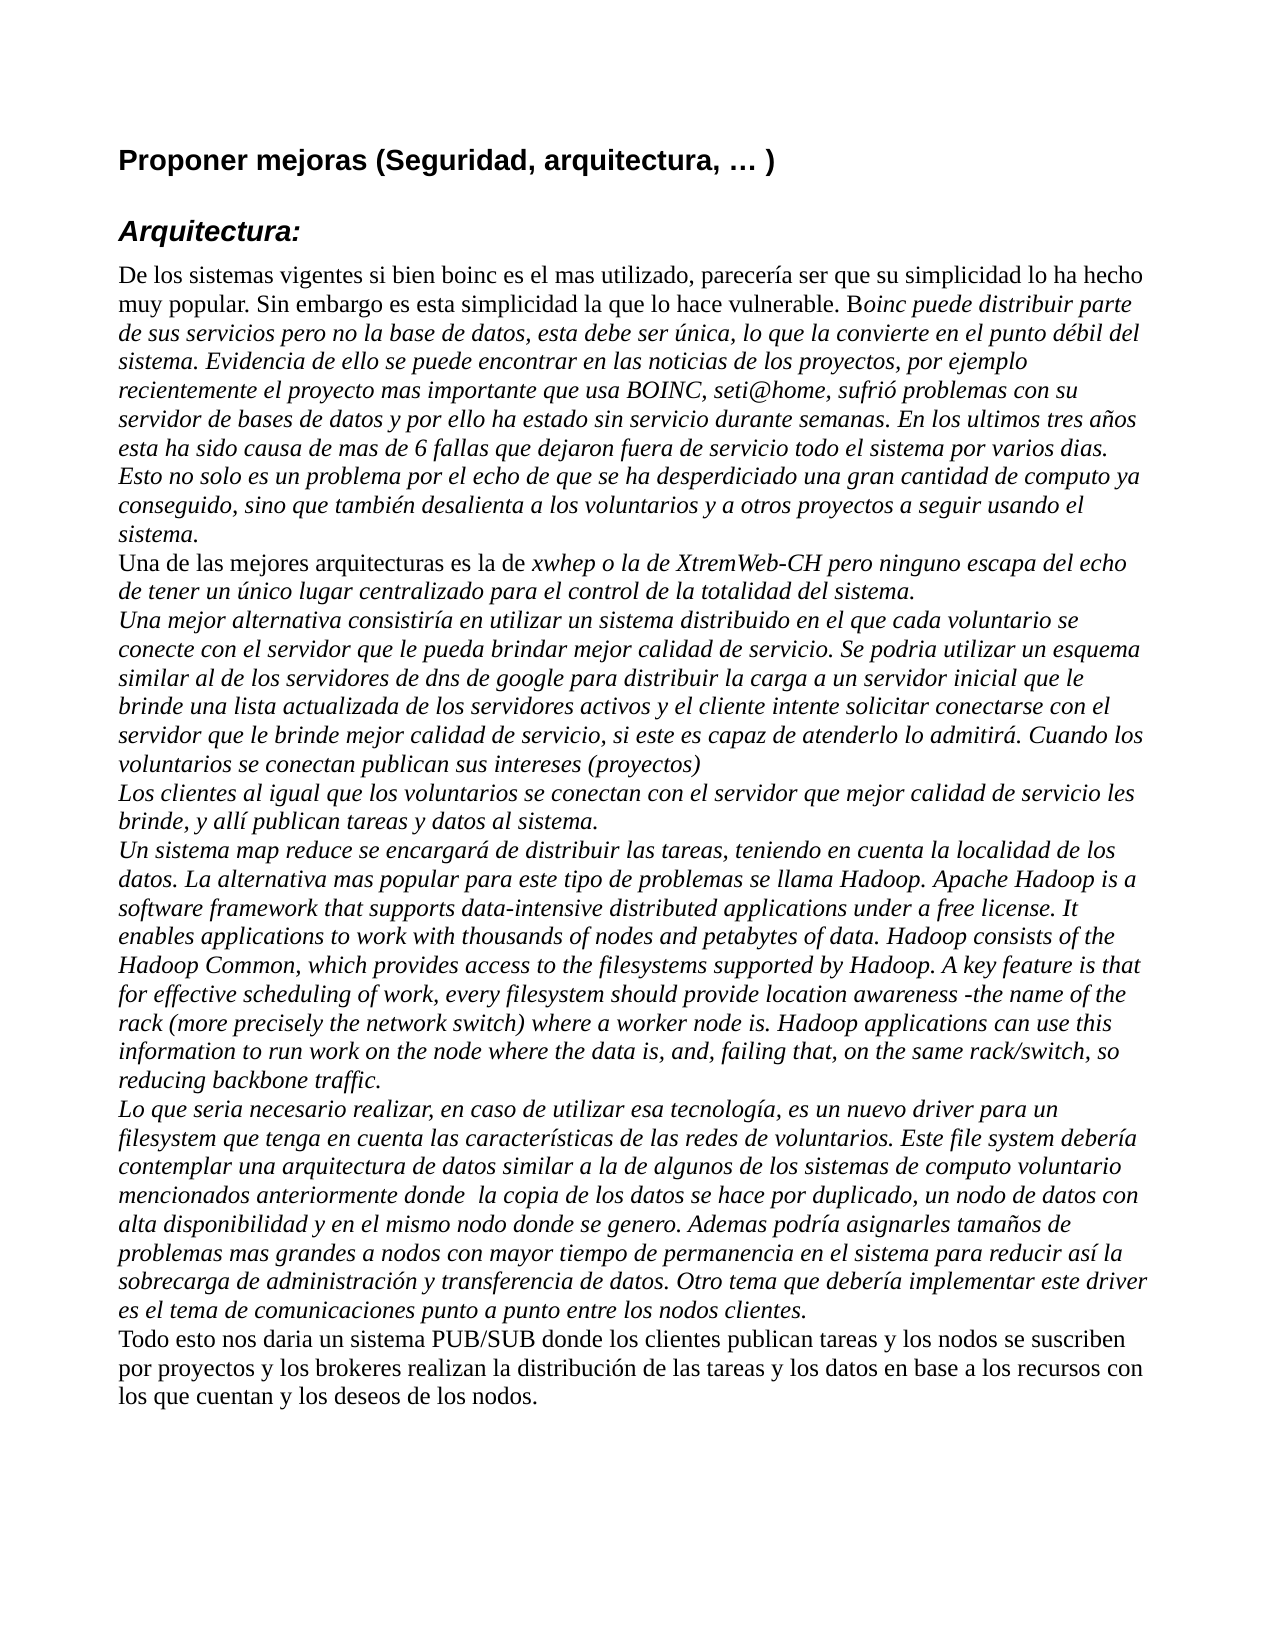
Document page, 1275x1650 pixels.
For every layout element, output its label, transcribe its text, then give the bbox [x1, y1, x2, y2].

text Un sistema map reduce se encargará de distribuir las tareas, teniendo en cuenta la localidad de los datos. La alternativa mas popular para este tipo de problemas se llama Hadoop. Apache Hadoop is a software framework that supports data-intensive distributed applications under a free license. It enables applications to work with thousands of nodes and petabytes of data. Hadoop consists of the Hadoop Common, which provides access to the filesystems supported by Hadoop. A key feature is that for effective scheduling of work, every filesystem should provide location awareness -the name of the rack (more precisely the network switch) where a worker node is. Hadoop applications can use this information to run work on the node where the data is, and, failing that, on the same rack/switch, so reducing backbone traffic. [118, 835, 1157, 1094]
text Una mejor alternativa consistiría en utilizar un sistema distribuido en el que cada voluntario se conecte con el servidor que le pueda brindar mejor calidad de servicio. Se podria utilizar un esquema similar al de los servidores de dns de google para distribuir la carga a un servidor inicial que le brinde una lista actualizada de los servidores activos y el cliente intente solicitar conectarse con el servidor que le brinde mejor calidad de servicio, si este es capaz de atenderlo lo admitirá. Cuando los voluntarios se conectan publican sus intereses (proyectos) [118, 605, 1157, 778]
text De los sistemas vigentes si bien boinc es el mas utilizado, parecería ser que su simplicidad lo ha hecho muy popular. Sin embargo es esta simplicidad la que lo hace vulnerable. Boinc puede distribuir parte de sus servicios pero no la base de datos, esta debe ser única, lo que la convierte en el punto débil del sistema. Evidencia de ello se puede encontrar en las noticias de los proyectos, por ejemplo recientemente el proyecto mas importante que usa BOINC, seti@home, sufrió problemas con su servidor de bases de datos y por ello ha estado sin servicio durante semanas. En los ultimos tres años esta ha sido causa de mas de 6 fallas que dejaron fuera de servicio todo el sistema por varios dias. Esto no solo es un problema por el echo de que se ha desperdiciado una gran cantidad de computo ya conseguido, sino que también desalienta a los voluntarios y a otros proyectos a seguir usando el sistema. [118, 260, 1157, 548]
text Lo que seria necesario realizar, en caso de utilizar esa tecnología, es un nuevo driver para un filesystem que tenga en cuenta las características de las redes de voluntarios. Este file system debería contemplar una arquitectura de datos similar a la de algunos de los sistemas de computo voluntario mencionados anteriormente donde la copia de los datos se hace por duplicado, un nodo de datos con alta disponibilidad y en el mismo nodo donde se genero. Ademas podría asignarles tamaños de problemas mas grandes a nodos con mayor tiempo de permanencia en el sistema para reducir así la sobrecarga de administración y transferencia de datos. Otro tema que debería implementar este driver es el tema de comunicaciones punto a punto entre los nodos clientes. [118, 1094, 1157, 1324]
text Todo esto nos daria un sistema PUB/SUB donde los clientes publican tareas y los nodos se suscriben por proyectos y los brokeres realizan la distribución de las tareas y los datos en base a los recursos con los que cuentan y los deseos de los nodos. [118, 1324, 1157, 1410]
subtitle Proponer mejoras (Seguridad, arquitectura, … ) [118, 143, 1157, 177]
text Los clientes al igual que los voluntarios se conectan con el servidor que mejor calidad de servicio les brinde, y allí publican tareas y datos al sistema. [118, 778, 1157, 835]
subtitle Arquitectura: [118, 214, 1157, 248]
text Una de las mejores arquitecturas es la de xwhep o la de XtremWeb-CH pero ninguno escapa del echo de tener un único lugar centralizado para el control de la totalidad del sistema. [118, 548, 1157, 605]
